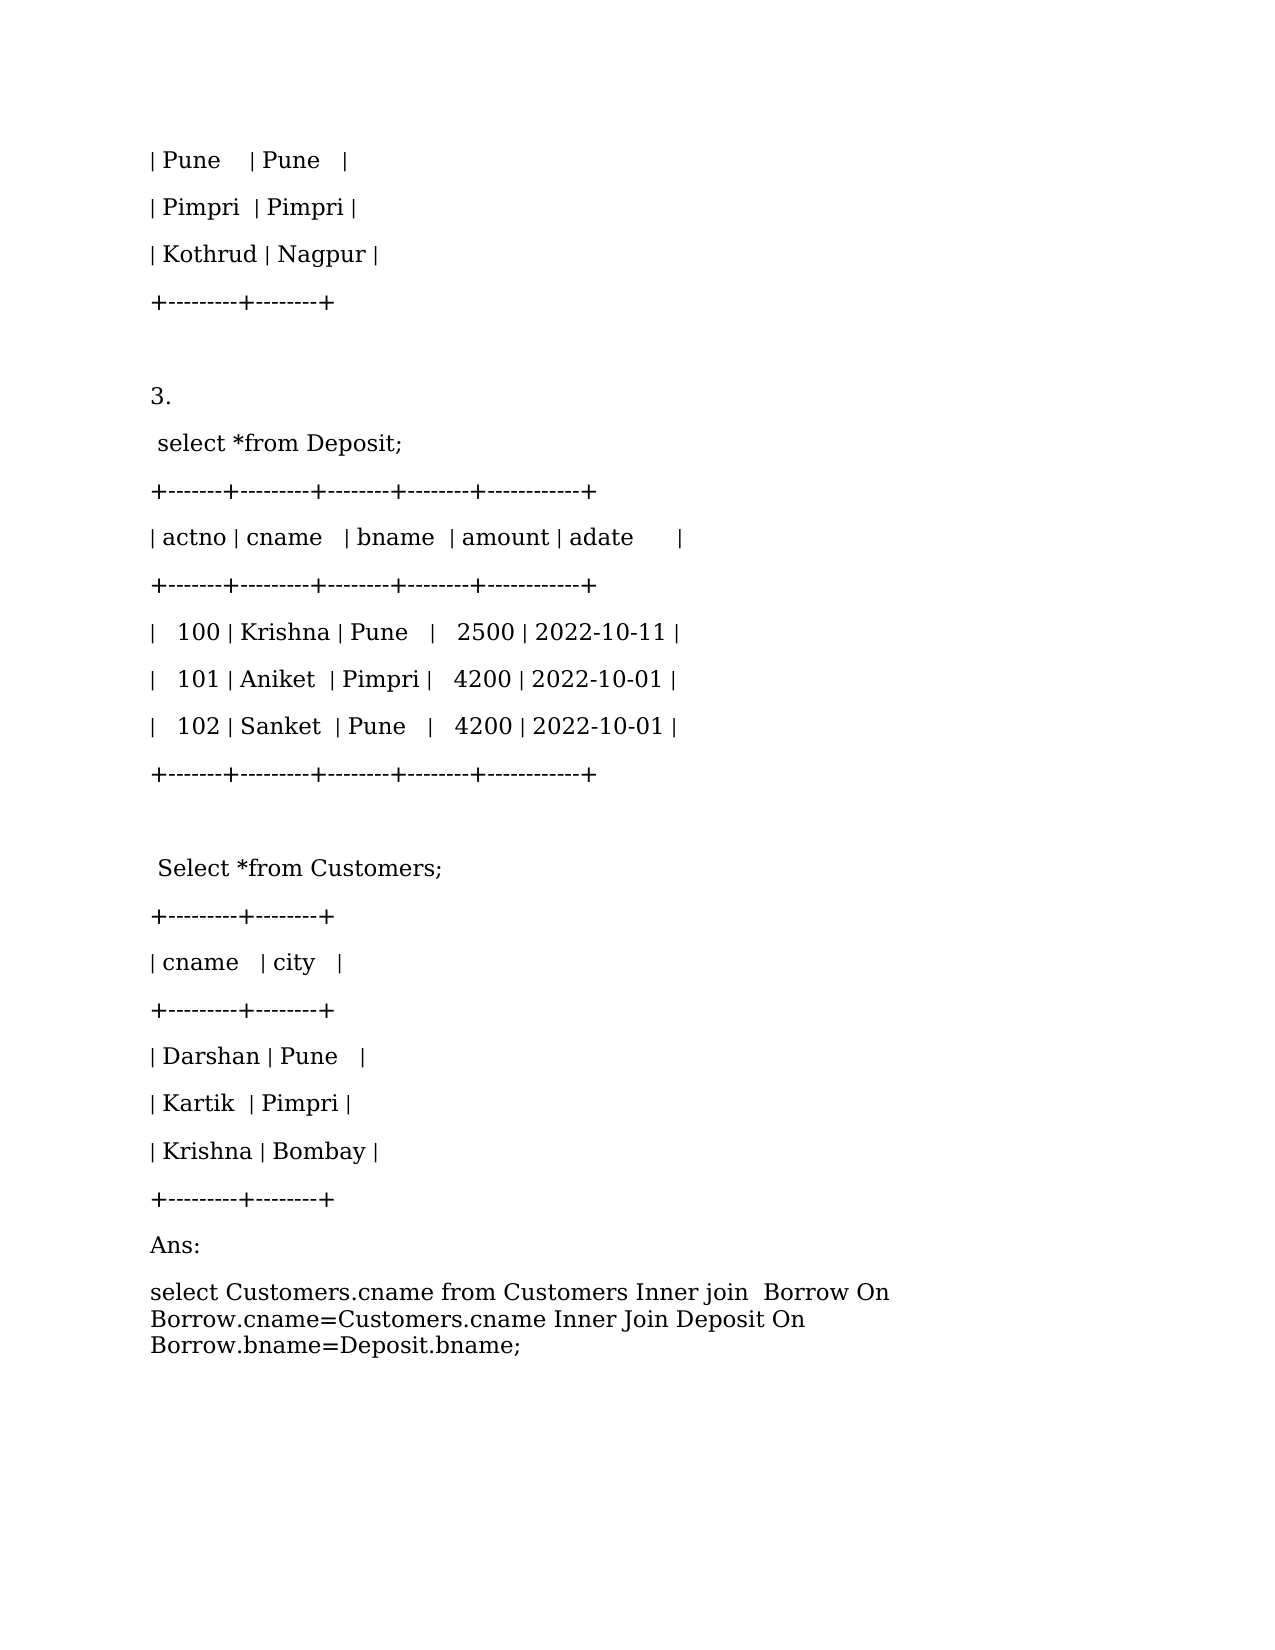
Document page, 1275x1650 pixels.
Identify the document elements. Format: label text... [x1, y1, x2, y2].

text Select *from Customers; [150, 858, 1125, 881]
text +-------+---------+--------+--------+------------+ [150, 480, 1125, 503]
text +---------+--------+ [150, 999, 1125, 1022]
text Ans: [150, 1235, 1125, 1258]
text +---------+--------+ [150, 292, 1125, 314]
text select *from Deposit; [150, 433, 1125, 456]
text | Pimpri | Pimpri | [150, 197, 1125, 220]
text | Kartik | Pimpri | [150, 1094, 1125, 1117]
text | actno | cname | bname | amount | adate | [150, 527, 1125, 550]
text | 100 | Krishna | Pune | 2500 | 2022-10-11 | [150, 622, 1125, 645]
text | Pune | Pune | [150, 150, 1125, 173]
text +---------+--------+ [150, 905, 1125, 928]
text | Krishna | Bombay | [150, 1141, 1125, 1164]
text +---------+--------+ [150, 1188, 1125, 1211]
text | 101 | Aniket | Pimpri | 4200 | 2022-10-01 | [150, 669, 1125, 692]
text +-------+---------+--------+--------+------------+ [150, 763, 1125, 786]
text select Customers.cname from Customers Inner join Borrow On Borrow.cname=Customers.cname Inner Join Deposit On Borrow.bname=Deposit.bname; [150, 1282, 1125, 1358]
text +-------+---------+--------+--------+------------+ [150, 575, 1125, 598]
text | cname | city | [150, 952, 1125, 975]
text 3. [150, 386, 1125, 409]
text | Darshan | Pune | [150, 1047, 1125, 1069]
text | Kothrud | Nagpur | [150, 244, 1125, 267]
text | 102 | Sanket | Pune | 4200 | 2022-10-01 | [150, 716, 1125, 739]
